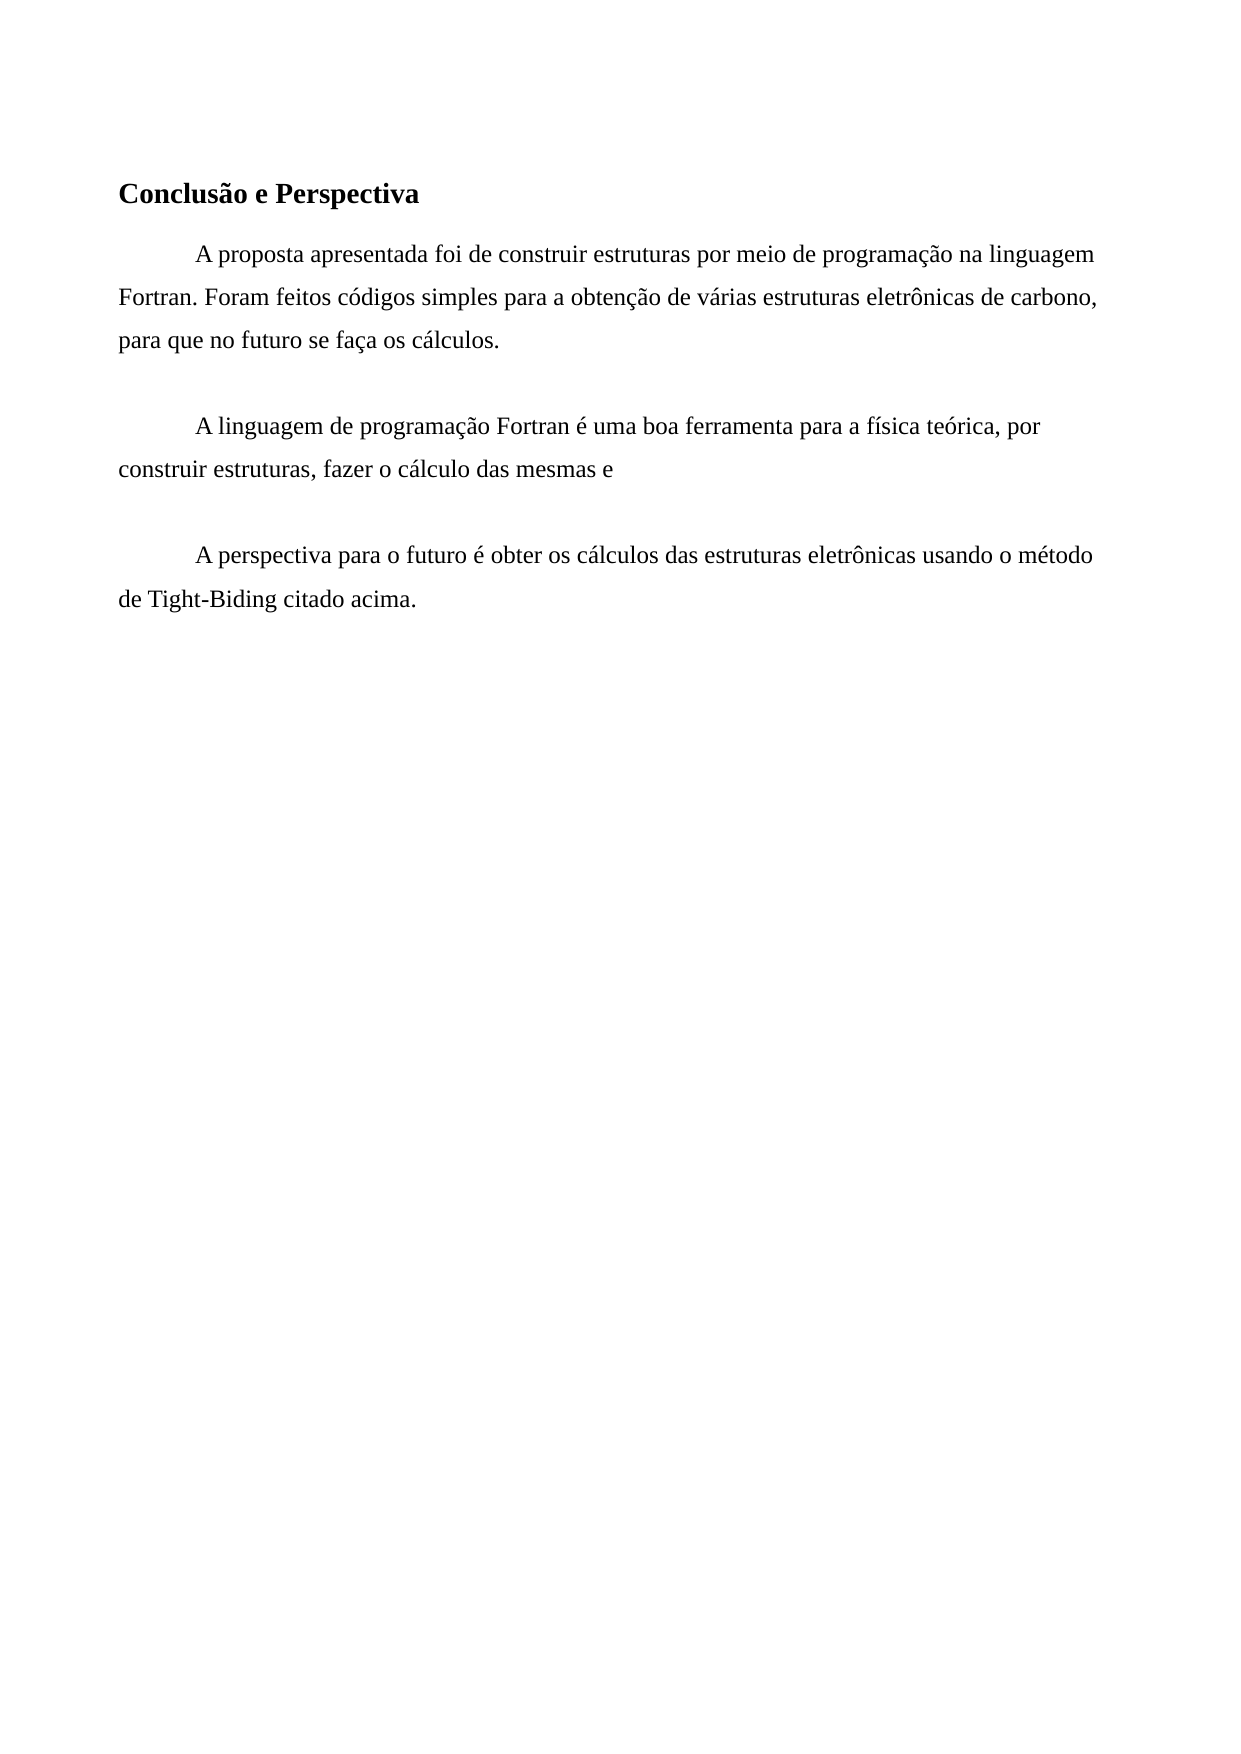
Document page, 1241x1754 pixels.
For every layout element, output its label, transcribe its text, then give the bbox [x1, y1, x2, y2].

text Conclusão e Perspectiva [118, 176, 1122, 210]
text A proposta apresentada foi de construir estruturas por meio de programação na linguagem Fortran. Foram feitos códigos simples para a obtenção de várias estruturas eletrônicas de carbono, para que no futuro se faça os cálculos. [118, 239, 1122, 354]
text A perspectiva para o futuro é obter os cálculos das estruturas eletrônicas usando o método de Tight-Biding citado acima. [118, 541, 1122, 612]
text A linguagem de programação Fortran é uma boa ferramenta para a física teórica, por construir estruturas, fazer o cálculo das mesmas e [118, 411, 1122, 483]
